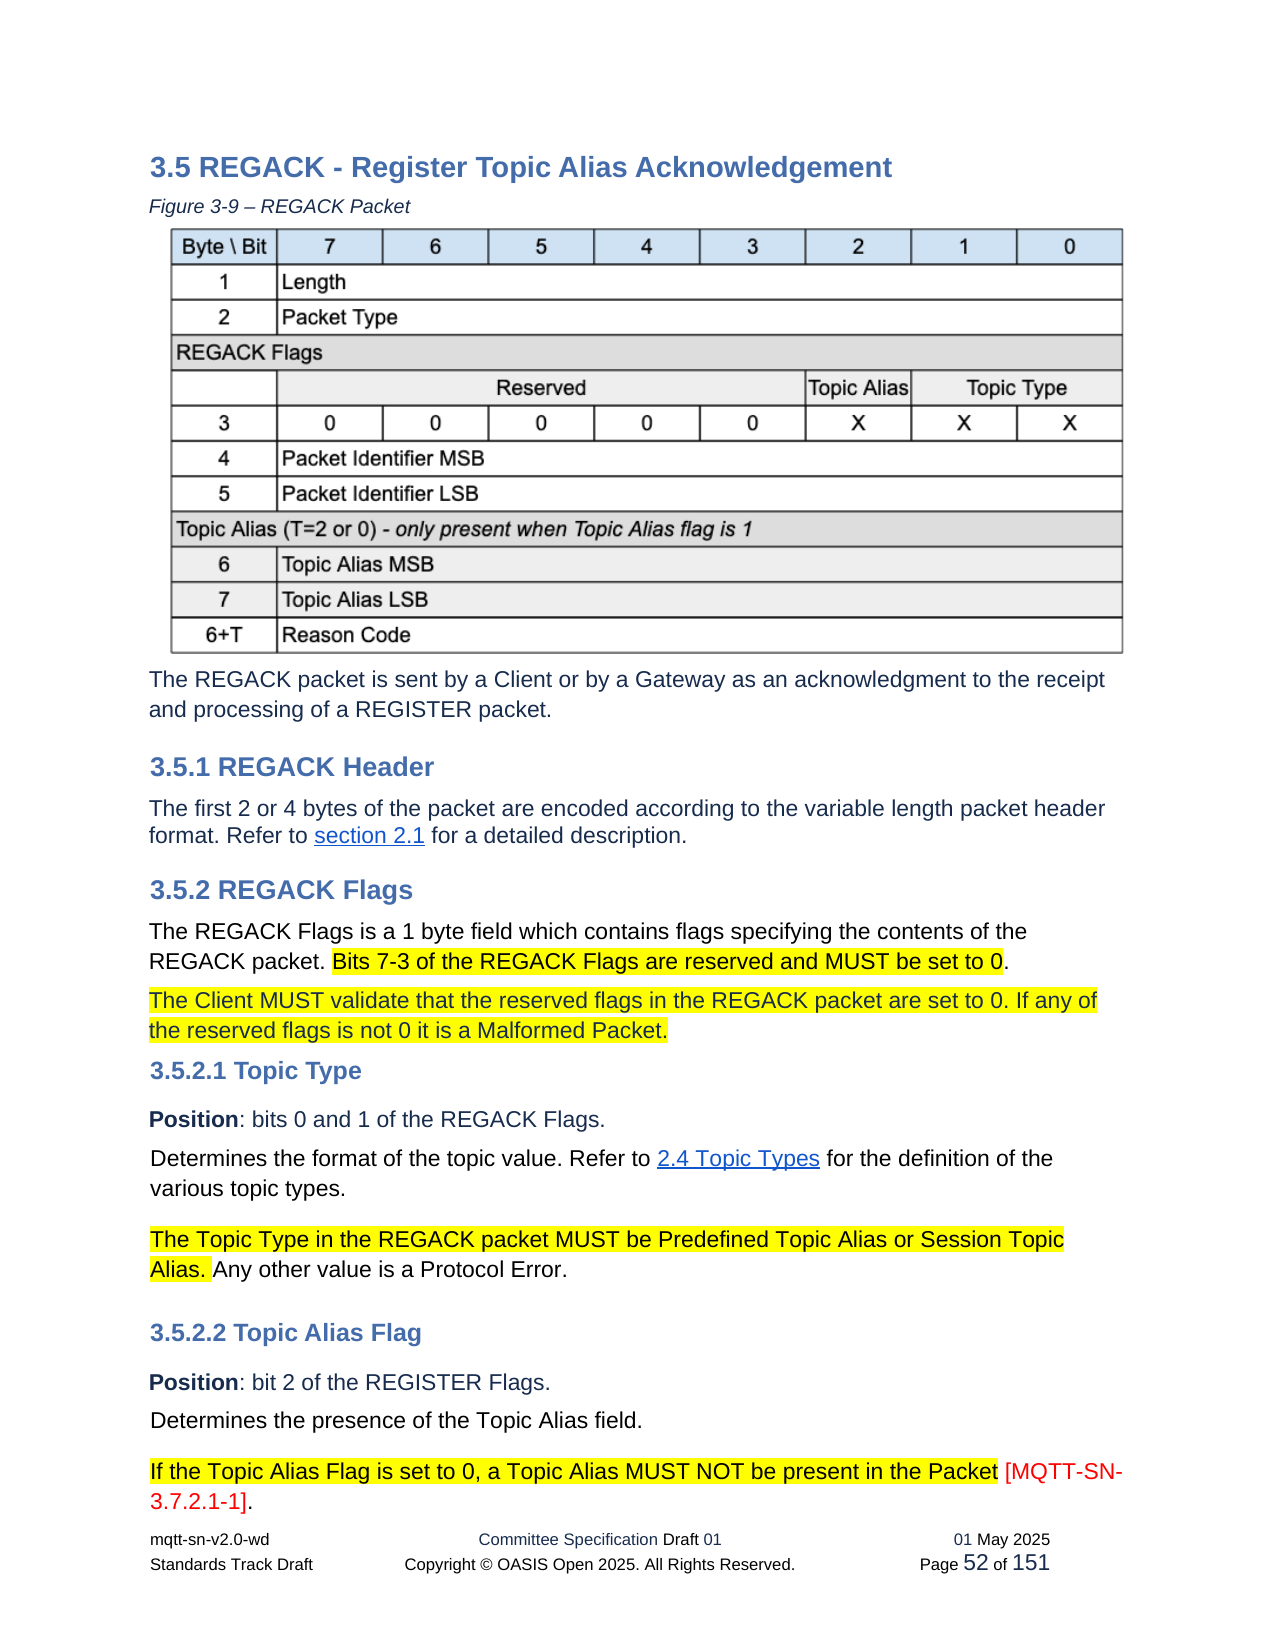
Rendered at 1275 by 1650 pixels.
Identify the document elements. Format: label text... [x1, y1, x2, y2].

subtitle 3.5.1 REGACK Header [150, 751, 1124, 783]
subtitle 3.5.2.1 Topic Type [150, 1056, 1124, 1084]
text The Topic Type in the REGACK packet MUST be Predefined Topic Alias or Session Topic Alias. Any other value is a Protocol Error. [150, 1226, 1124, 1282]
text Position: bit 2 of the REGISTER Flags. [148, 1368, 1124, 1395]
text The REGACK Flags is a 1 byte field which contains flags specifying the contents of the REGACK packet. Bits 7-3 of the REGACK Flags are reserved and MUST be set to 0. [148, 918, 1124, 975]
text The REGACK packet is sent by a Client or by a Gateway as an acknowledgment to the receipt and processing of a REGISTER packet. [148, 666, 1124, 723]
picture [148, 228, 1124, 654]
subtitle 3.5 REGACK - Register Topic Alias Acknowledgement [150, 150, 1124, 183]
text Determines the format of the topic value. Refer to 2.4 Topic Types for the definition of the various topic types. [150, 1144, 1124, 1201]
text Position: bits 0 and 1 of the REGACK Flags. [148, 1106, 1124, 1132]
subtitle 3.5.2 REGACK Flags [150, 874, 1124, 906]
text The first 2 or 4 bytes of the packet are encoded according to the variable length packet header format. Refer to section 2.1 for a detailed description. [148, 795, 1124, 849]
text If the Topic Alias Flag is set to 0, a Topic Alias MUST NOT be present in the Packet [MQTT-SN-3.7.2.1-1]. [150, 1458, 1124, 1515]
text The Client MUST validate that the reserved flags in the REGACK packet are set to 0. If any of the reserved flags is not 0 it is a Malformed Packet. [148, 987, 1124, 1043]
text Determines the presence of the Topic Alias field. [150, 1407, 1124, 1433]
subtitle 3.5.2.2 Topic Alias Flag [150, 1318, 1124, 1347]
text Figure 3-9 – REGACK Packet [148, 194, 1124, 217]
